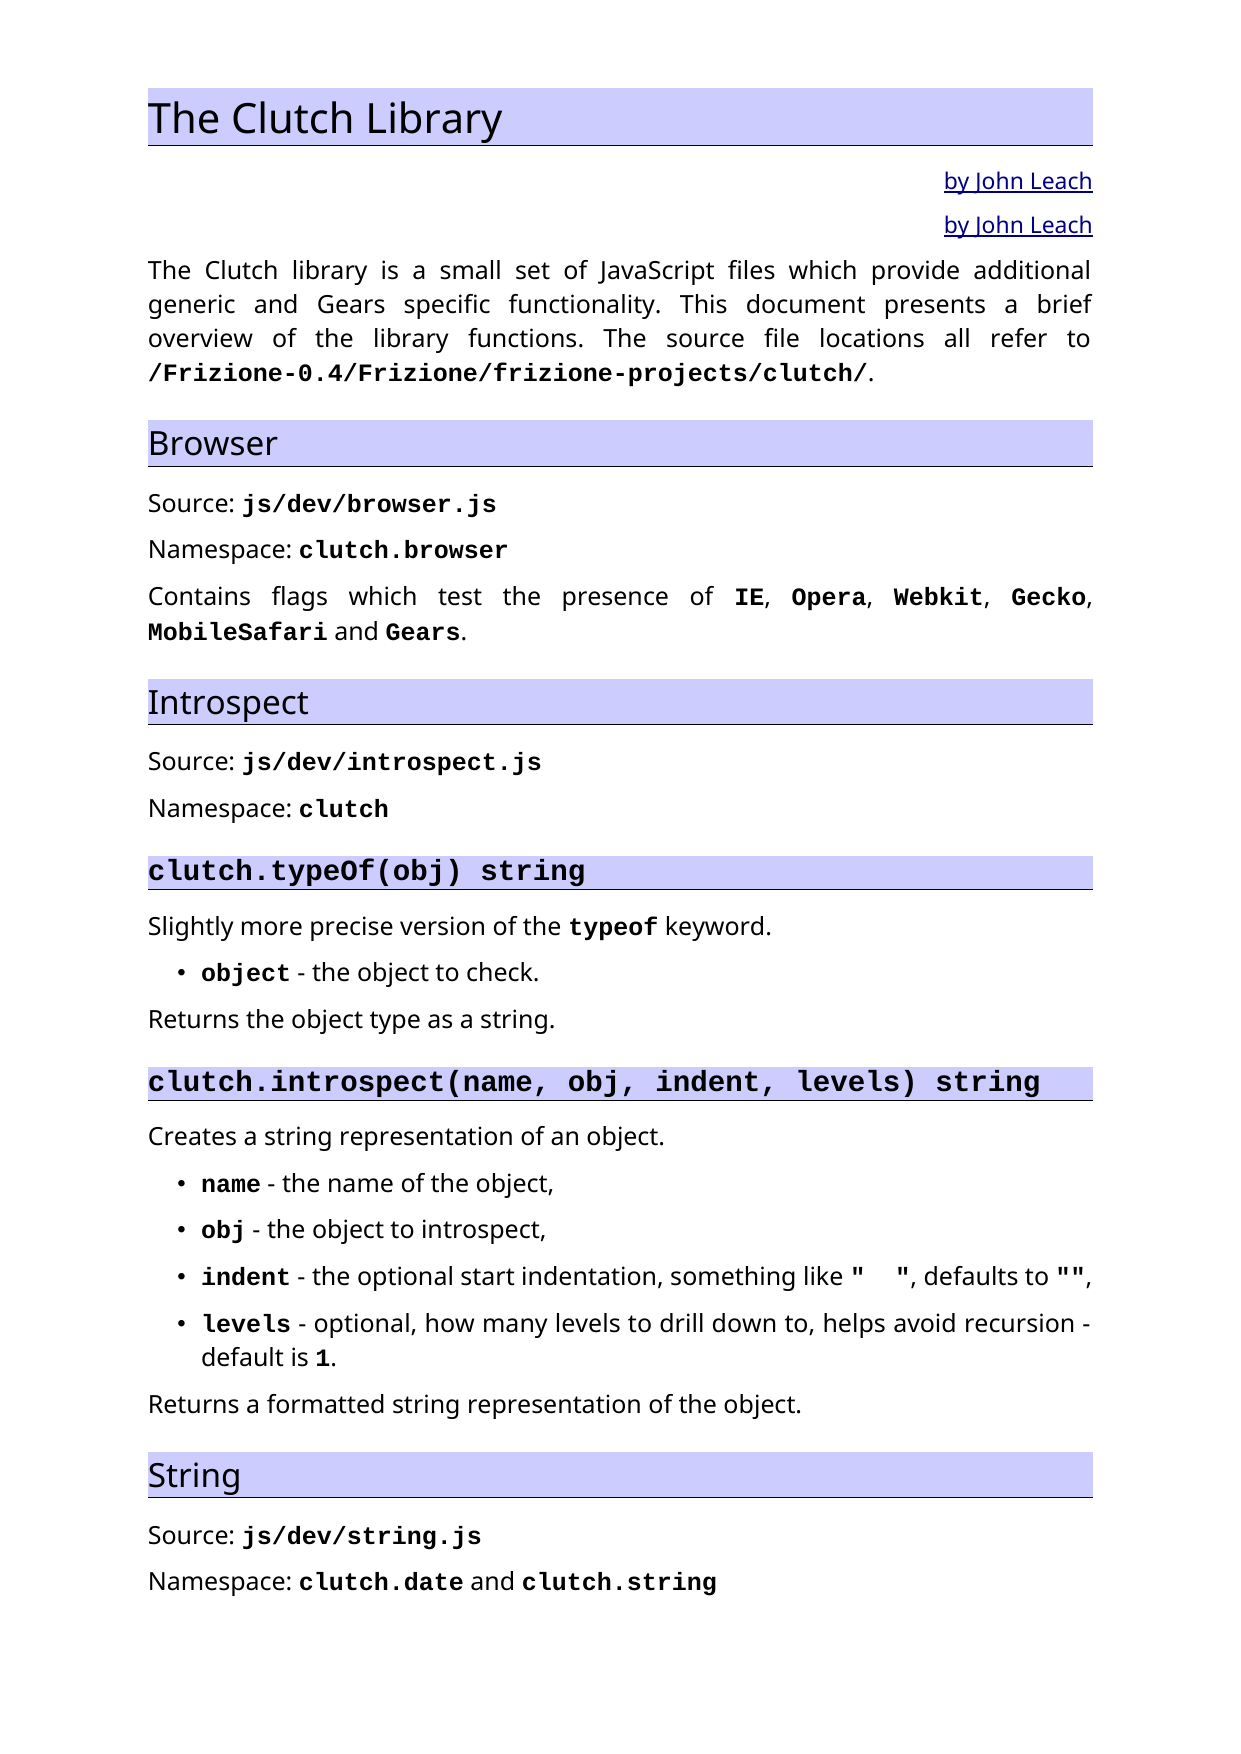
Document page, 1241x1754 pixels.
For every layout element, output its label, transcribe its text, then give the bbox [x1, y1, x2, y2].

text Contains flags which test the presence of IE, Opera, Webkit, Gecko, MobileSafari and Gears. [148, 579, 1093, 647]
text Namespace: clutch.date and clutch.string [148, 1564, 1093, 1598]
list object - the object to check. [177, 955, 1093, 989]
text Returns the object type as a string. [148, 1002, 1093, 1036]
subtitle clutch.typeOf(obj) string [148, 856, 1093, 889]
subtitle clutch.introspect(name, obj, indent, levels) string [148, 1067, 1093, 1100]
text Namespace: clutch.browser [148, 532, 1093, 566]
text Returns a formatted string representation of the object. [148, 1387, 1093, 1421]
text Namespace: clutch [148, 791, 1093, 825]
subtitle The Clutch Library [148, 88, 1093, 145]
text Source: js/dev/browser.js [148, 485, 1093, 520]
list name - the name of the object, [177, 1165, 1093, 1200]
list obj - the object to introspect, [177, 1212, 1093, 1246]
subtitle Browser [148, 420, 1093, 466]
text The Clutch library is a small set of JavaScript files which provide additional generic and Gears specific functionality. This document presents a brief overview of the library functions. The source file locations all refer to /Frizione-0.4/Frizione/frizione-projects/clutch/. [148, 252, 1093, 389]
text by John Leach [148, 165, 1093, 196]
subtitle String [148, 1452, 1093, 1497]
list levels - optional, how many levels to drill down to, helps avoid recursion - default is 1. [177, 1306, 1093, 1374]
list indent - the optional start indentation, something like " ", defaults to "", [177, 1259, 1093, 1293]
text Source: js/dev/string.js [148, 1517, 1093, 1552]
subtitle Introspect [148, 679, 1093, 724]
text Slightly more precise version of the typeof keyword. [148, 908, 1093, 942]
text Creates a string representation of an object. [148, 1119, 1093, 1153]
text by John Leach [148, 209, 1093, 240]
text Source: js/dev/introspect.js [148, 744, 1093, 778]
